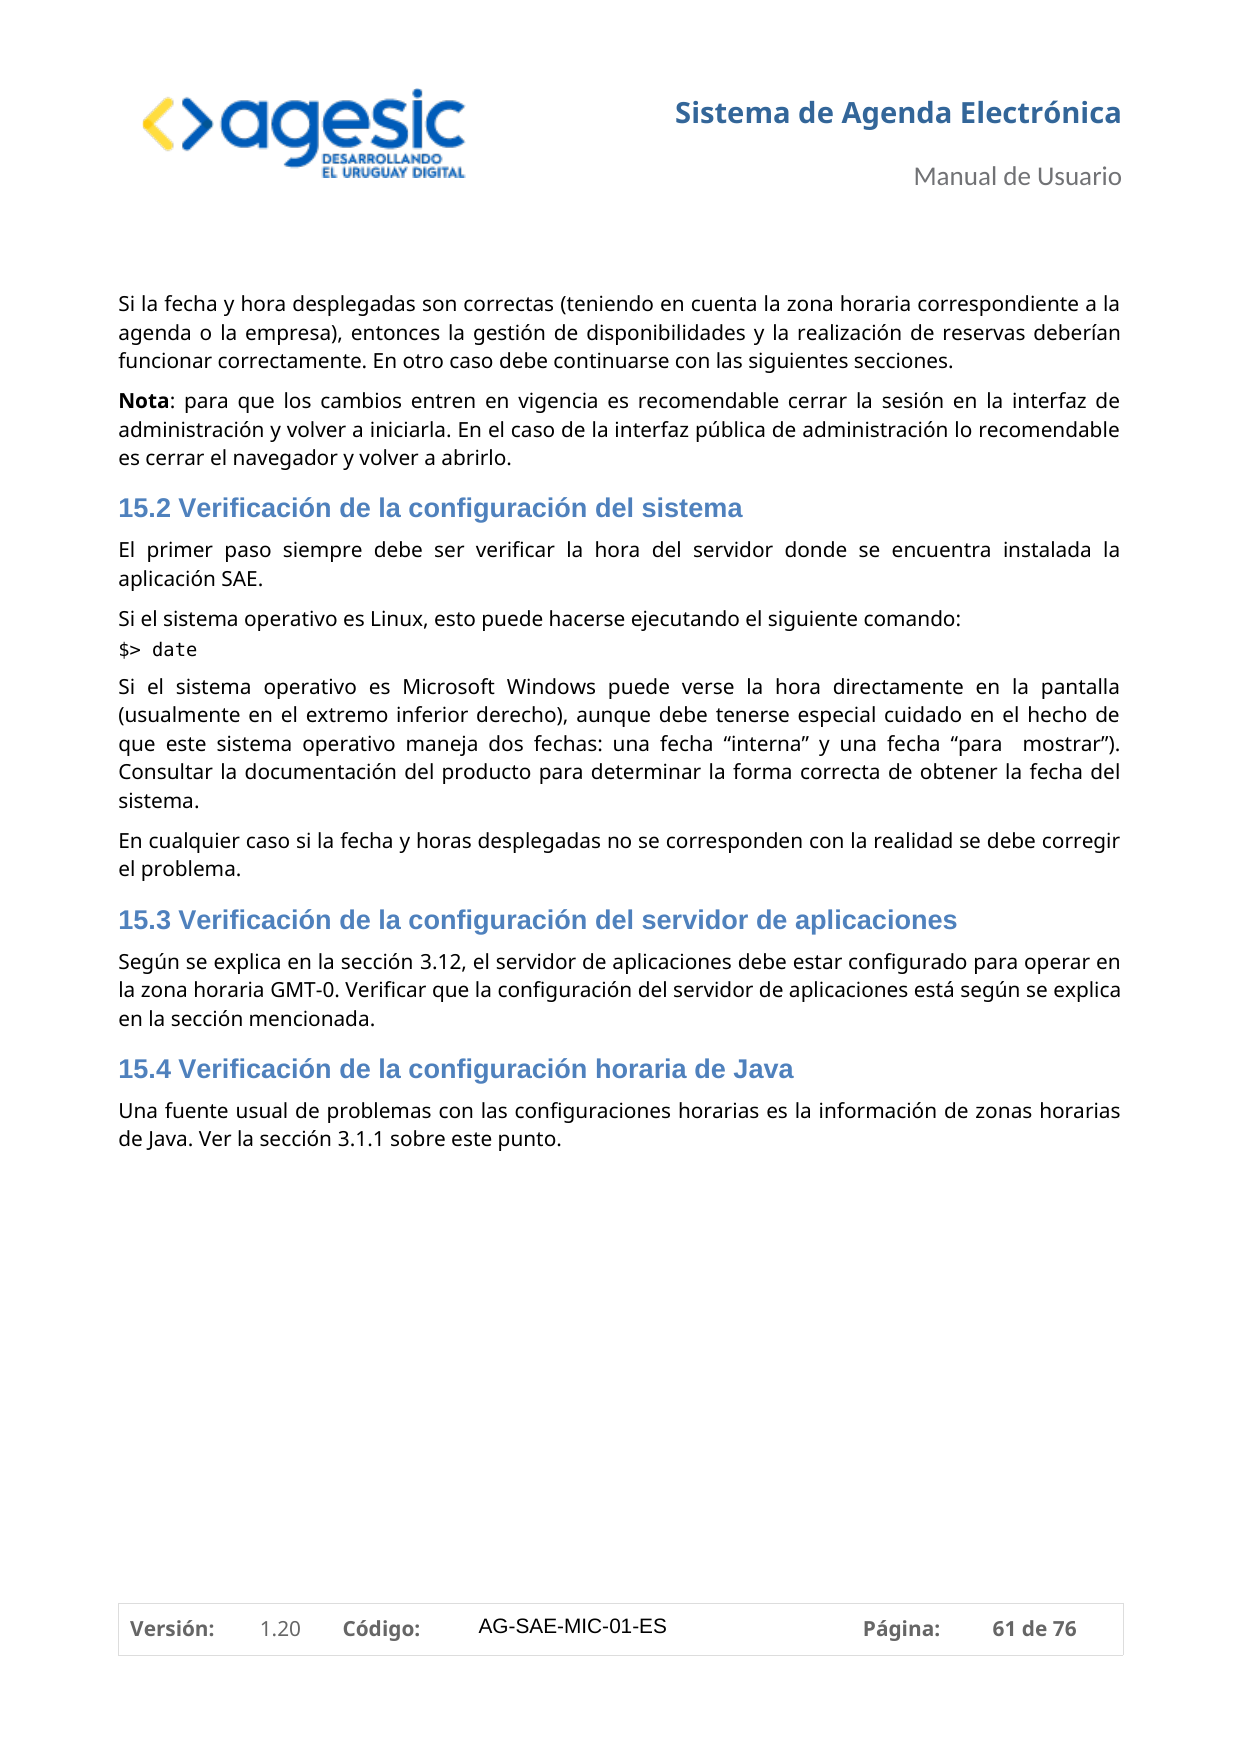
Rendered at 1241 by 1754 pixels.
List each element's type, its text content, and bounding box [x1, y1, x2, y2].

text Una fuente usual de problemas con las configuraciones horarias es la información de zonas horarias de Java. Ver la sección 3.1.1 sobre este punto. [118, 1096, 1122, 1153]
text $> date [118, 638, 1122, 660]
text Si la fecha y hora desplegadas son correctas (teniendo en cuenta la zona horaria correspondiente a la agenda o la empresa), entonces la gestión de disponibilidades y la realización de reservas deberían funcionar correctamente. En otro caso debe continuarse con las siguientes secciones. [118, 289, 1122, 374]
subtitle Verificación de la configuración horaria de Java [118, 1053, 1122, 1084]
text Nota: para que los cambios entren en vigencia es recomendable cerrar la sesión en la interfaz de administración y volver a iniciarla. En el caso de la interfaz pública de administración lo recomendable es cerrar el navegador y volver a abrirlo. [118, 386, 1122, 472]
text Si el sistema operativo es Microsoft Windows puede verse la hora directamente en la pantalla (usualmente en el extremo inferior derecho), aunque debe tenerse especial cuidado en el hecho de que este sistema operativo maneja dos fechas: una fecha “interna” y una fecha “para mostrar”). Consultar la documentación del producto para determinar la forma correcta de obtener la fecha del sistema. [118, 672, 1122, 814]
text El primer paso siempre debe ser verificar la hora del servidor donde se encuentra instalada la aplicación SAE. [118, 536, 1122, 592]
subtitle Verificación de la configuración del servidor de aplicaciones [118, 904, 1122, 935]
text Si el sistema operativo es Linux, esto puede hacerse ejecutando el siguiente comando: [118, 604, 1122, 633]
text En cualquier caso si la fecha y horas desplegadas no se corresponden con la realidad se debe corregir el problema. [118, 826, 1122, 883]
picture [142, 88, 466, 178]
text Según se explica en la sección 3.12, el servidor de aplicaciones debe estar configurado para operar en la zona horaria GMT-0. Verificar que la configuración del servidor de aplicaciones está según se explica en la sección mencionada. [118, 947, 1122, 1032]
subtitle Verificación de la configuración del sistema [118, 492, 1122, 524]
